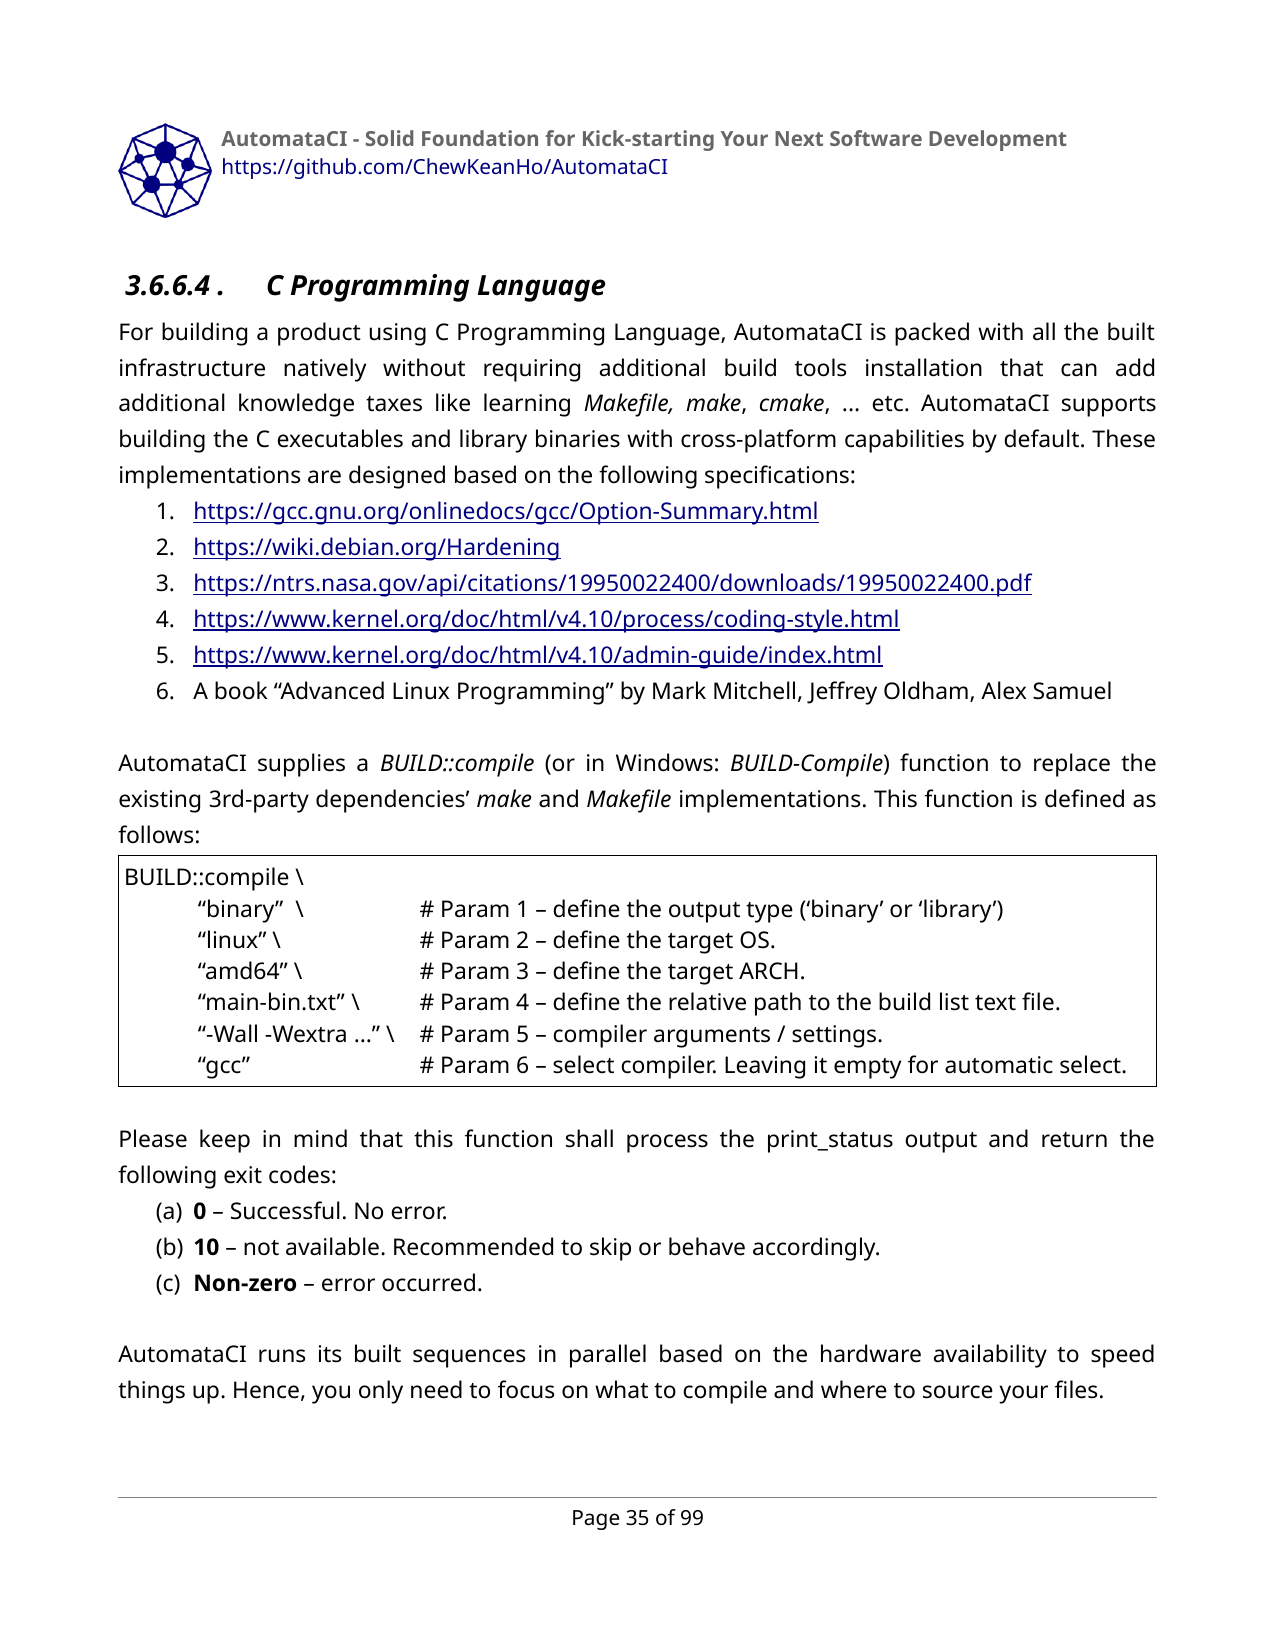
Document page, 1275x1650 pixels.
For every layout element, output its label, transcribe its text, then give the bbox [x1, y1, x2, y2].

list https://www.kernel.org/doc/html/v4.10/admin-guide/index.html [156, 639, 1157, 670]
text For building a product using C Programming Language, AutomataCI is packed with all the built infrastructure natively without requiring additional build tools installation that can add additional knowledge taxes like learning Makefile, make, cmake, ... etc. AutomataCI supports building the C executables and library binaries with cross-platform capabilities by default. These implementations are designed based on the following specifications: [118, 316, 1157, 491]
list 0 – Successful. No error. [156, 1195, 1157, 1226]
text Please keep in mind that this function shall process the print_status output and return the following exit codes: [118, 1123, 1157, 1190]
subtitle C Programming Language [118, 265, 1157, 303]
list Non-zero – error occurred. [156, 1267, 1157, 1298]
text AutomataCI runs its built sequences in parallel based on the hardware availability to speed things up. Hence, you only need to focus on what to compile and where to source your files. [118, 1338, 1157, 1406]
text AutomataCI supplies a BUILD::compile (or in Windows: BUILD-Compile) function to replace the existing 3rd-party dependencies’ make and Makefile implementations. This function is defined as follows: [118, 747, 1157, 850]
list 10 – not available. Recommended to skip or behave accordingly. [156, 1231, 1157, 1262]
table_header BUILD::compile \ “binary” \ # Param 1 – define the output type (‘binary’ or ‘library’) “linux” \ # Param 2 – define the target OS. “amd64” \ # Param 3 – define the target ARCH. “main-bin.txt” \ # Param 4 – define the relative path to the build list text file. “-Wall -Wextra …” \ # Param 5 – compiler arguments / settings. “gcc” # Param 6 – select compiler. Leaving it empty for automatic select. [119, 856, 1156, 1086]
list https://ntrs.nasa.gov/api/citations/19950022400/downloads/19950022400.pdf [156, 567, 1157, 598]
list https://gcc.gnu.org/onlinedocs/gcc/Option-Summary.html [156, 495, 1157, 526]
list https://wiki.debian.org/Hardening [156, 531, 1157, 562]
picture [118, 123, 212, 218]
list https://www.kernel.org/doc/html/v4.10/process/coding-style.html [156, 603, 1157, 634]
list A book “Advanced Linux Programming” by Mark Mitchell, Jeffrey Oldham, Alex Samuel [156, 675, 1157, 706]
